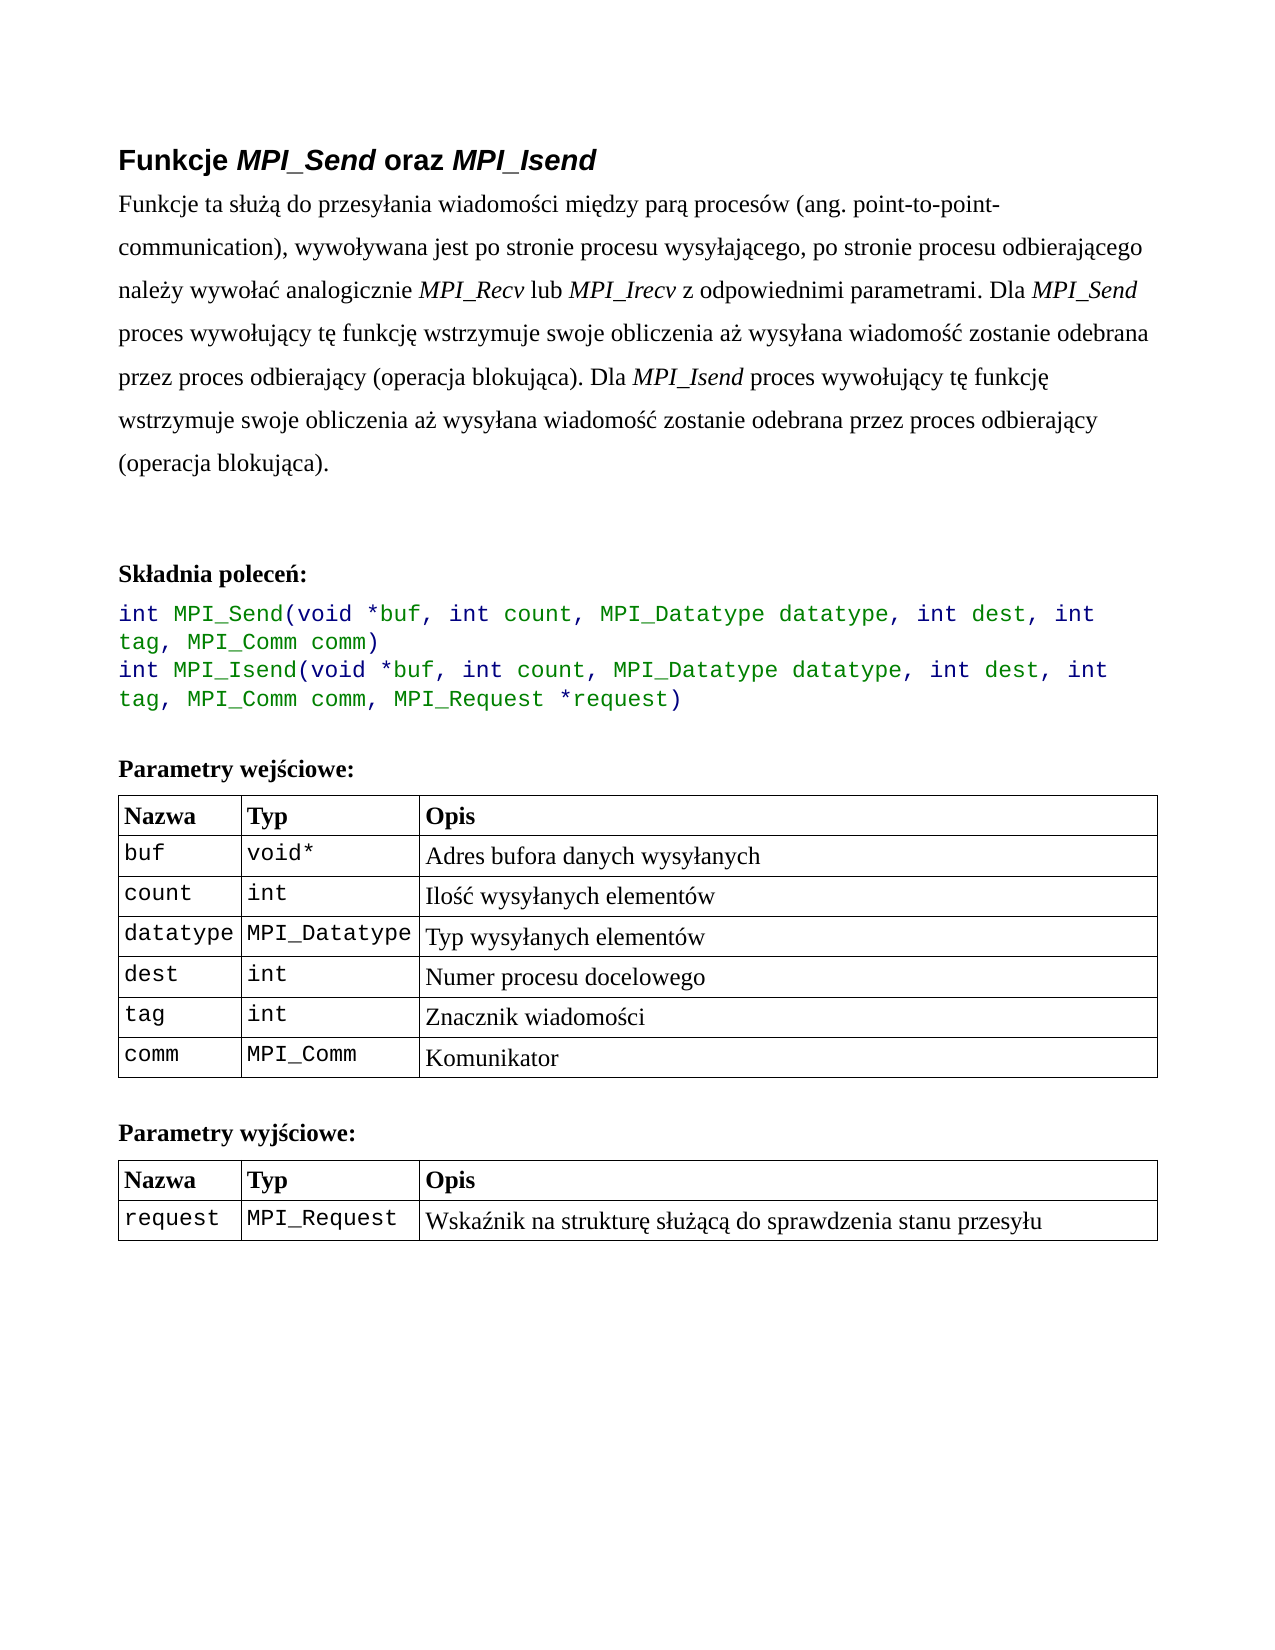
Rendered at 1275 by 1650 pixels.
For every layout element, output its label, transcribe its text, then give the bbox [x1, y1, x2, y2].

table_cell int [242, 998, 419, 1037]
table_cell Typ wysyłanych elementów [420, 917, 1157, 956]
table_header Opis [420, 1161, 1157, 1200]
table_cell int [242, 877, 419, 916]
table_cell MPI_Request [242, 1201, 419, 1240]
table_header Typ [242, 796, 419, 835]
table_cell Numer procesu docelowego [420, 957, 1157, 997]
table_cell int [242, 957, 419, 997]
table_cell buf [119, 836, 241, 876]
table_cell MPI_Comm [242, 1038, 419, 1077]
table_cell Wskaźnik na strukturę służącą do sprawdzenia stanu przesyłu [420, 1201, 1157, 1240]
text Funkcje ta służą do przesyłania wiadomości między parą procesów (ang. point-to-point-communication), wywoływana jest po stronie procesu wysyłającego, po stronie procesu odbierającego należy wywołać analogicznie MPI_Recv lub MPI_Irecv z odpowiednimi parametrami. Dla MPI_Send proces wywołujący tę funkcję wstrzymuje swoje obliczenia aż wysyłana wiadomość zostanie odebrana przez proces odbierający (operacja blokująca). Dla MPI_Isend proces wywołujący tę funkcję wstrzymuje swoje obliczenia aż wysyłana wiadomość zostanie odebrana przez proces odbierający (operacja blokująca). [118, 189, 1157, 477]
text int MPI_Send(void *buf, int count, MPI_Datatype datatype, int dest, int tag, MPI_Comm comm) [118, 600, 1157, 657]
table_cell Komunikator [420, 1038, 1157, 1077]
table_cell Adres bufora danych wysyłanych [420, 836, 1157, 876]
table_header Opis [420, 796, 1157, 835]
subtitle Funkcje MPI_Send oraz MPI_Isend [118, 143, 1157, 177]
table_cell dest [119, 957, 241, 997]
text Parametry wejściowe: [118, 754, 1157, 782]
table_cell tag [119, 998, 241, 1037]
table_header Nazwa [119, 1161, 241, 1200]
table_cell datatype [119, 917, 241, 956]
table_header Typ [242, 1161, 419, 1200]
text int MPI_Isend(void *buf, int count, MPI_Datatype datatype, int dest, int tag, MPI_Comm comm, MPI_Request *request) [118, 657, 1157, 713]
table_cell void* [242, 836, 419, 876]
table_cell Znacznik wiadomości [420, 998, 1157, 1037]
table_cell Ilość wysyłanych elementów [420, 877, 1157, 916]
text Parametry wyjściowe: [118, 1118, 1157, 1147]
table_cell comm [119, 1038, 241, 1077]
text Składnia poleceń: [118, 559, 1157, 588]
table_cell count [119, 877, 241, 916]
table_cell MPI_Datatype [242, 917, 419, 956]
table_header Nazwa [119, 796, 241, 835]
table_cell request [119, 1201, 241, 1240]
